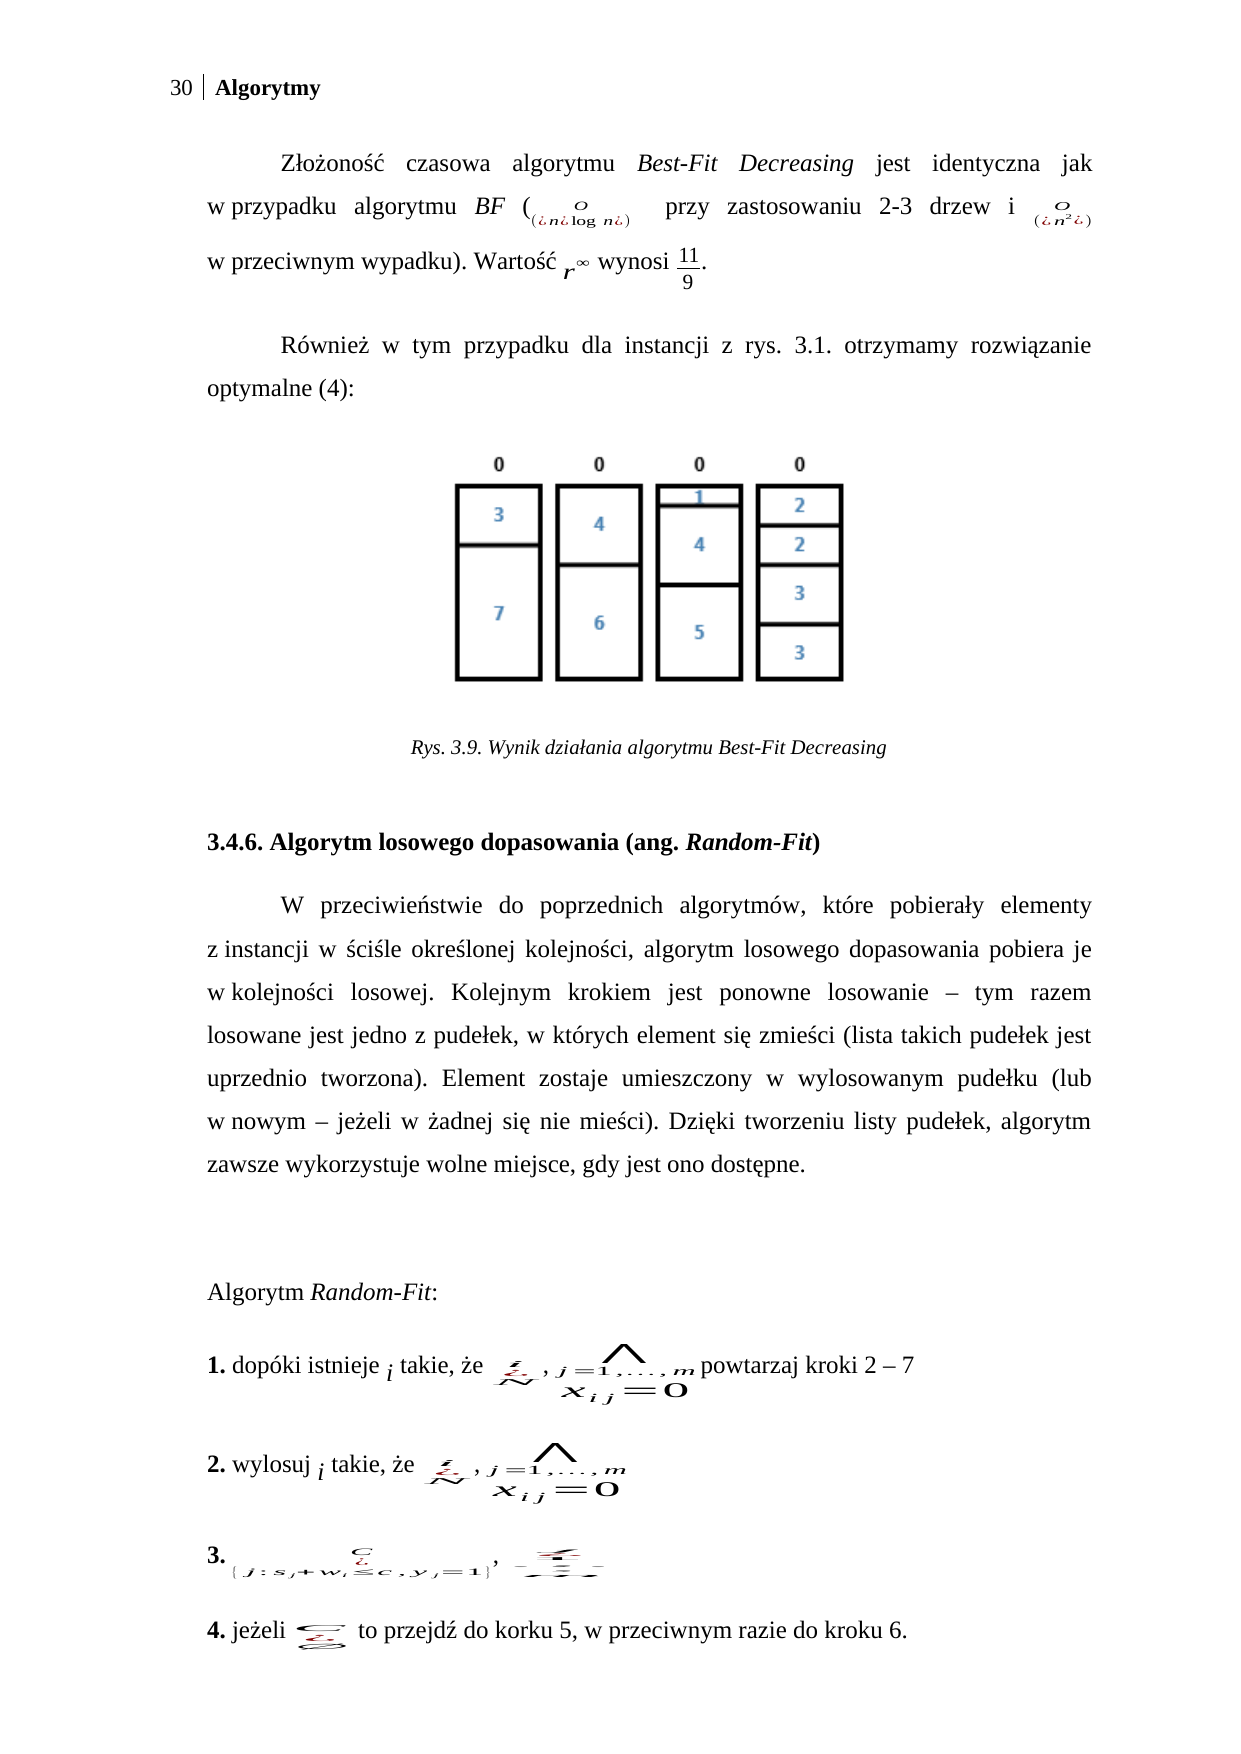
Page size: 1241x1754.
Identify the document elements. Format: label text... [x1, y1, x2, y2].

text Rys. 3.9. Wynik działania algorytmu Best-Fit Decreasing [207, 735, 1092, 759]
text Złożoność czasowa algorytmu Best-Fit Decreasing jest identyczna jak w przypadku algorytmu BF ( przy zastosowaniu 2-3 drzew i w przeciwnym wypadku). Wartość wynosi . [207, 148, 1092, 295]
text 4. jeżeli to przejdź do korku 5, w przeciwnym razie do kroku 6. [207, 1615, 1092, 1652]
text Algorytm Random-Fit: [207, 1277, 1092, 1306]
text 3.4.6. Algorytm losowego dopasowania (ang. Random-Fit) [207, 827, 1092, 855]
text 2. wylosuj takie, że , [207, 1440, 1092, 1504]
text 1. dopóki istnieje takie, że , powtarzaj kroki 2 – 7 [207, 1341, 1092, 1405]
text 3. , [207, 1540, 1092, 1579]
text W przeciwieństwie do poprzednich algorytmów, które pobierały elementy z instancji w ściśle określonej kolejności, algorytm losowego dopasowania pobiera je w kolejności losowej. Kolejnym krokiem jest ponowne losowanie – tym razem losowane jest jedno z pudełek, w których element się zmieści (lista takich pudełek jest uprzednio tworzona). Element zostaje umieszczony w wylosowanym pudełku (lub w nowym – jeżeli w żadnej się nie mieści). Dzięki tworzeniu listy pudełek, algorytm zawsze wykorzystuje wolne miejsce, gdy jest ono dostępne. [207, 891, 1092, 1178]
text Również w tym przypadku dla instancji z rys. 3.1. otrzymamy rozwiązanie optymalne (4): [207, 330, 1092, 402]
